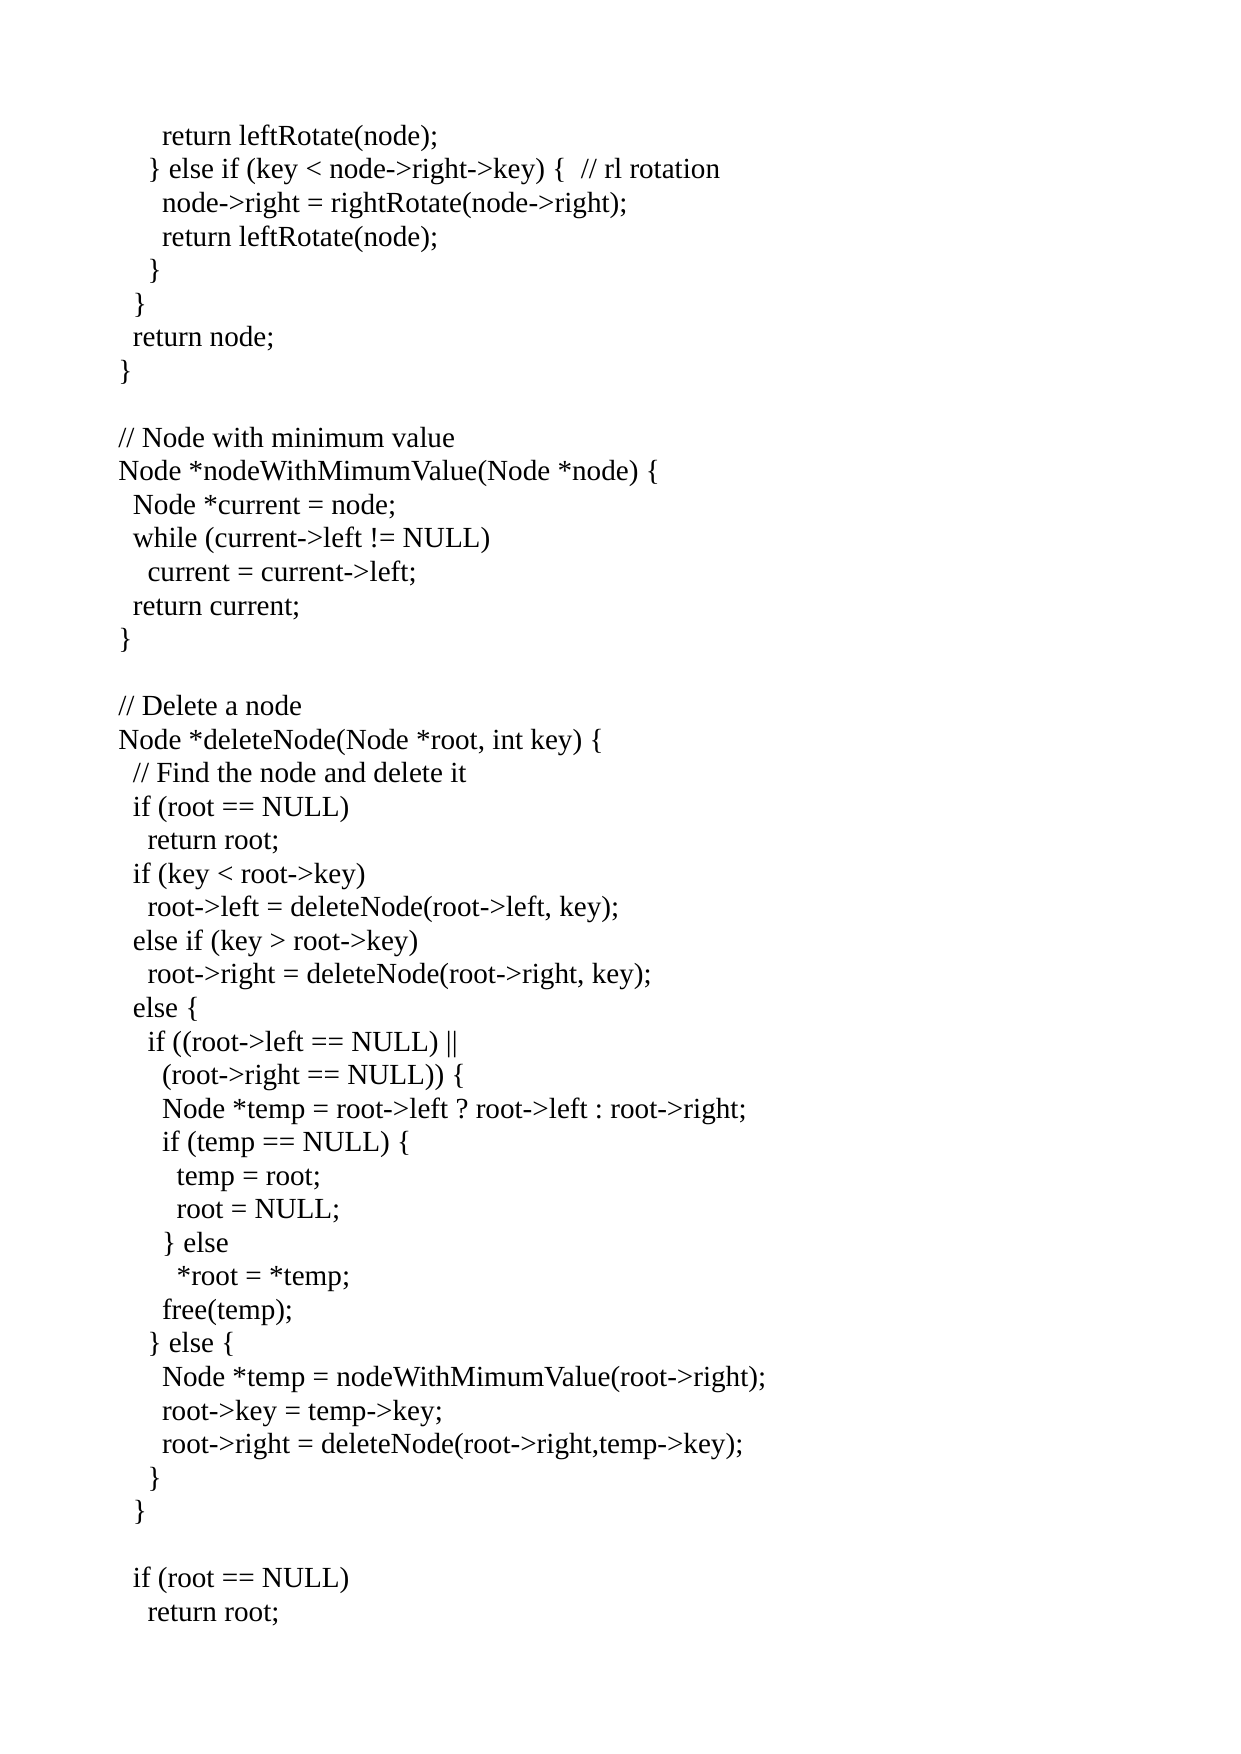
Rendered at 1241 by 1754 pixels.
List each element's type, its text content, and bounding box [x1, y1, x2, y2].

text if (key < root->key) [118, 856, 1122, 889]
text } else { [118, 1326, 1122, 1359]
text temp = root; [118, 1158, 1122, 1191]
text return root; [118, 822, 1122, 856]
text // Find the node and delete it [118, 755, 1122, 789]
text // Delete a node [118, 688, 1122, 722]
text node->right = rightRotate(node->right); [118, 185, 1122, 219]
text root->key = temp->key; [118, 1393, 1122, 1426]
text if (temp == NULL) { [118, 1124, 1122, 1158]
text if (root == NULL) [118, 1560, 1122, 1594]
text } else if (key < node->right->key) { // rl rotation [118, 152, 1122, 185]
text return leftRotate(node); [118, 219, 1122, 252]
text else if (key > root->key) [118, 923, 1122, 957]
text } [118, 1493, 1122, 1527]
text root->right = deleteNode(root->right, key); [118, 957, 1122, 990]
text *root = *temp; [118, 1258, 1122, 1292]
text return leftRotate(node); [118, 118, 1122, 152]
text if (root == NULL) [118, 789, 1122, 822]
text root->left = deleteNode(root->left, key); [118, 889, 1122, 923]
text } [118, 286, 1122, 319]
text root->right = deleteNode(root->right,temp->key); [118, 1426, 1122, 1460]
text } [118, 252, 1122, 286]
text Node *nodeWithMimumValue(Node *node) { [118, 453, 1122, 487]
text if ((root->left == NULL) || [118, 1024, 1122, 1057]
text free(temp); [118, 1292, 1122, 1326]
text } else [118, 1225, 1122, 1258]
text // Node with minimum value [118, 420, 1122, 453]
text current = current->left; [118, 554, 1122, 588]
text return root; [118, 1594, 1122, 1627]
text return current; [118, 588, 1122, 621]
text Node *temp = root->left ? root->left : root->right; [118, 1091, 1122, 1124]
text return node; [118, 319, 1122, 353]
text else { [118, 990, 1122, 1024]
text } [118, 1460, 1122, 1493]
text (root->right == NULL)) { [118, 1057, 1122, 1091]
text } [118, 353, 1122, 386]
text while (current->left != NULL) [118, 521, 1122, 554]
text Node *temp = nodeWithMimumValue(root->right); [118, 1359, 1122, 1393]
text Node *deleteNode(Node *root, int key) { [118, 722, 1122, 755]
text } [118, 621, 1122, 655]
text Node *current = node; [118, 487, 1122, 521]
text root = NULL; [118, 1191, 1122, 1225]
